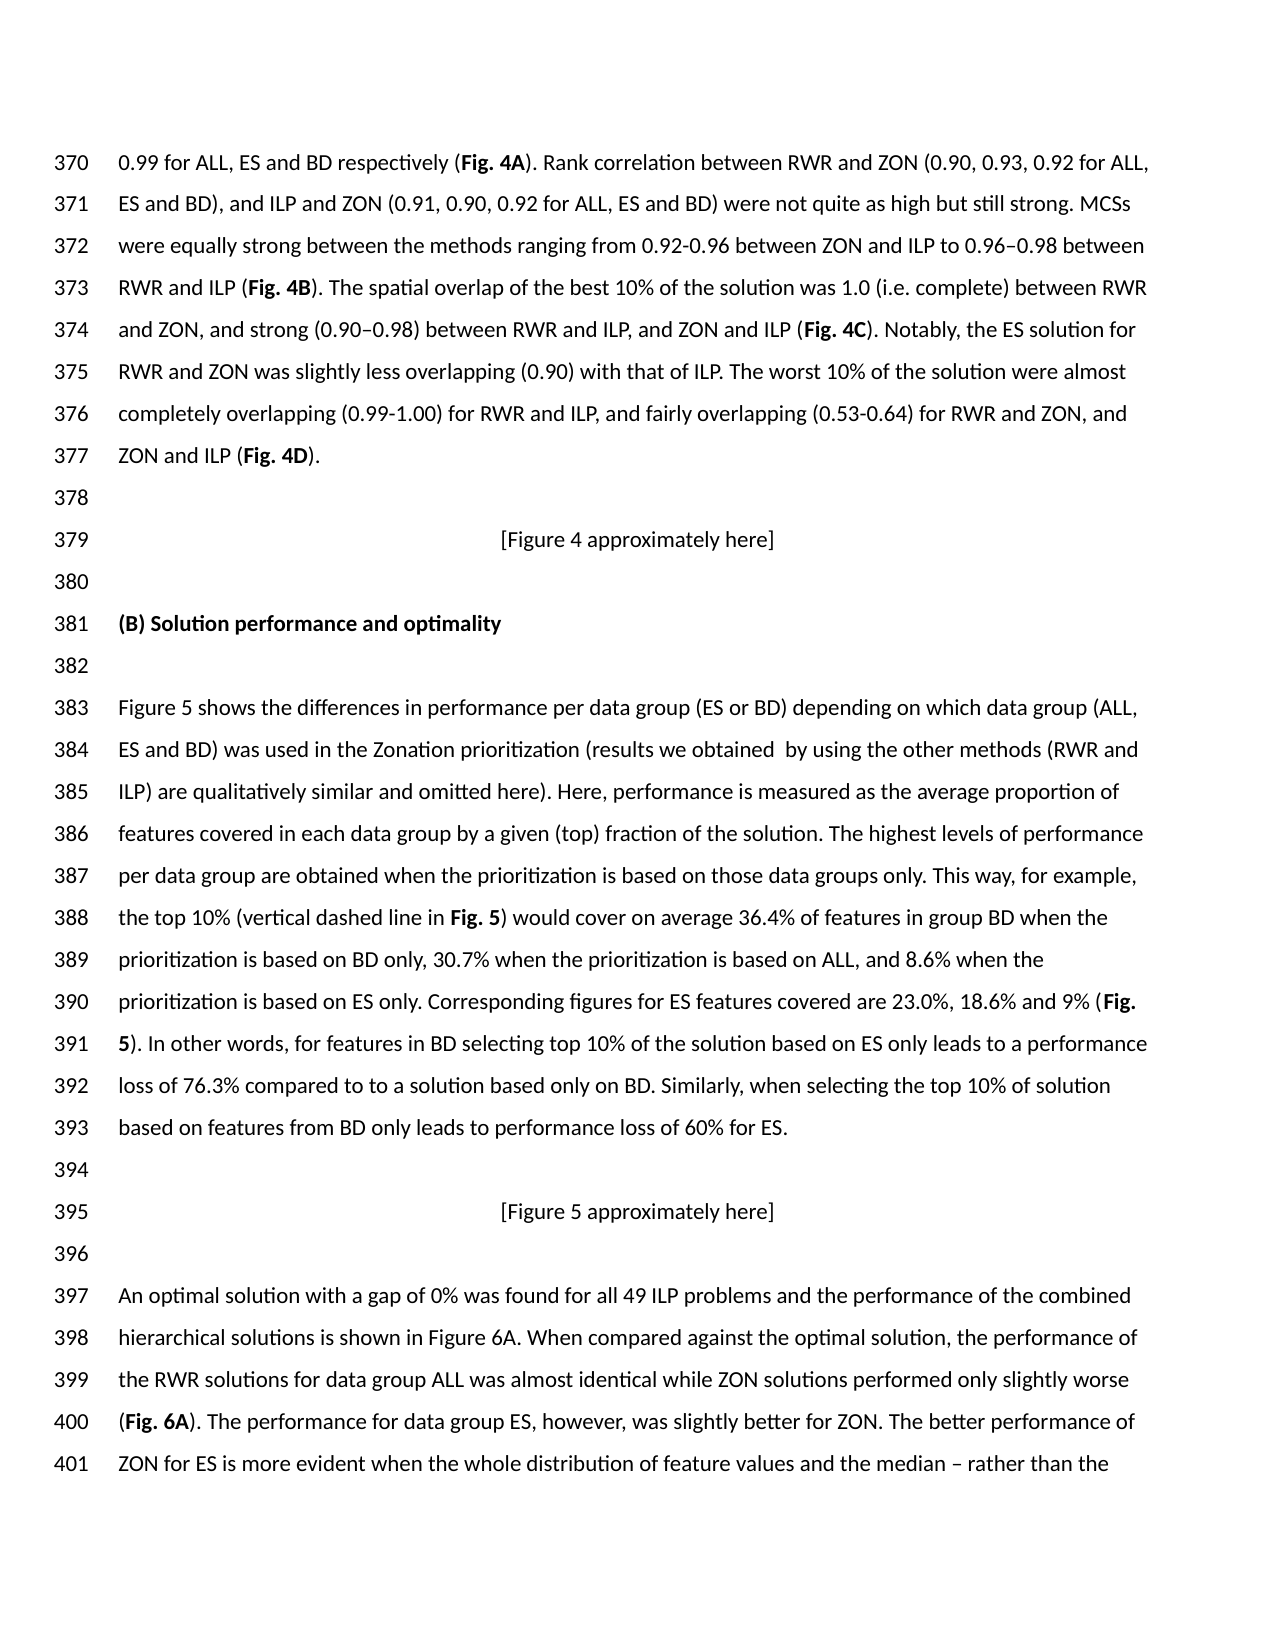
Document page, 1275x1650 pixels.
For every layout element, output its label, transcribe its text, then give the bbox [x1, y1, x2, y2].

subtitle (B) Solution performance and optimality [118, 609, 1157, 637]
text Figure 5 shows the differences in performance per data group (ES or BD) depending on which data group (ALL, ES and BD) was used in the Zonation prioritization (results we obtained by using the other methods (RWR and ILP) are qualitatively similar and omitted here). Here, performance is measured as the average proportion of features covered in each data group by a given (top) fraction of the solution. The highest levels of performance per data group are obtained when the prioritization is based on those data groups only. This way, for example, the top 10% (vertical dashed line in Fig. 5) would cover on average 36.4% of features in group BD when the prioritization is based on BD only, 30.7% when the prioritization is based on ALL, and 8.6% when the prioritization is based on ES only. Corresponding figures for ES features covered are 23.0%, 18.6% and 9% (Fig. 5). In other words, for features in BD selecting top 10% of the solution based on ES only leads to a performance loss of 76.3% compared to to a solution based only on BD. Similarly, when selecting the top 10% of solution based on features from BD only leads to performance loss of 60% for ES. [118, 693, 1157, 1141]
text [Figure 4 approximately here] [118, 525, 1157, 553]
text 0.99 for ALL, ES and BD respectively (Fig. 4A). Rank correlation between RWR and ZON (0.90, 0.93, 0.92 for ALL, ES and BD), and ILP and ZON (0.91, 0.90, 0.92 for ALL, ES and BD) were not quite as high but still strong. MCSs were equally strong between the methods ranging from 0.92-0.96 between ZON and ILP to 0.96–0.98 between RWR and ILP (Fig. 4B). The spatial overlap of the best 10% of the solution was 1.0 (i.e. complete) between RWR and ZON, and strong (0.90–0.98) between RWR and ILP, and ZON and ILP (Fig. 4C). Notably, the ES solution for RWR and ZON was slightly less overlapping (0.90) with that of ILP. The worst 10% of the solution were almost completely overlapping (0.99-1.00) for RWR and ILP, and fairly overlapping (0.53-0.64) for RWR and ZON, and ZON and ILP (Fig. 4D). [118, 148, 1157, 469]
text An optimal solution with a gap of 0% was found for all 49 ILP problems and the performance of the combined hierarchical solutions is shown in Figure 6A. When compared against the optimal solution, the performance of the RWR solutions for data group ALL was almost identical while ZON solutions performed only slightly worse (Fig. 6A). The performance for data group ES, however, was slightly better for ZON. The better performance of ZON for ES is more evident when the whole distribution of feature values and the median – rather than the [118, 1281, 1157, 1477]
text [Figure 5 approximately here] [118, 1155, 1157, 1225]
